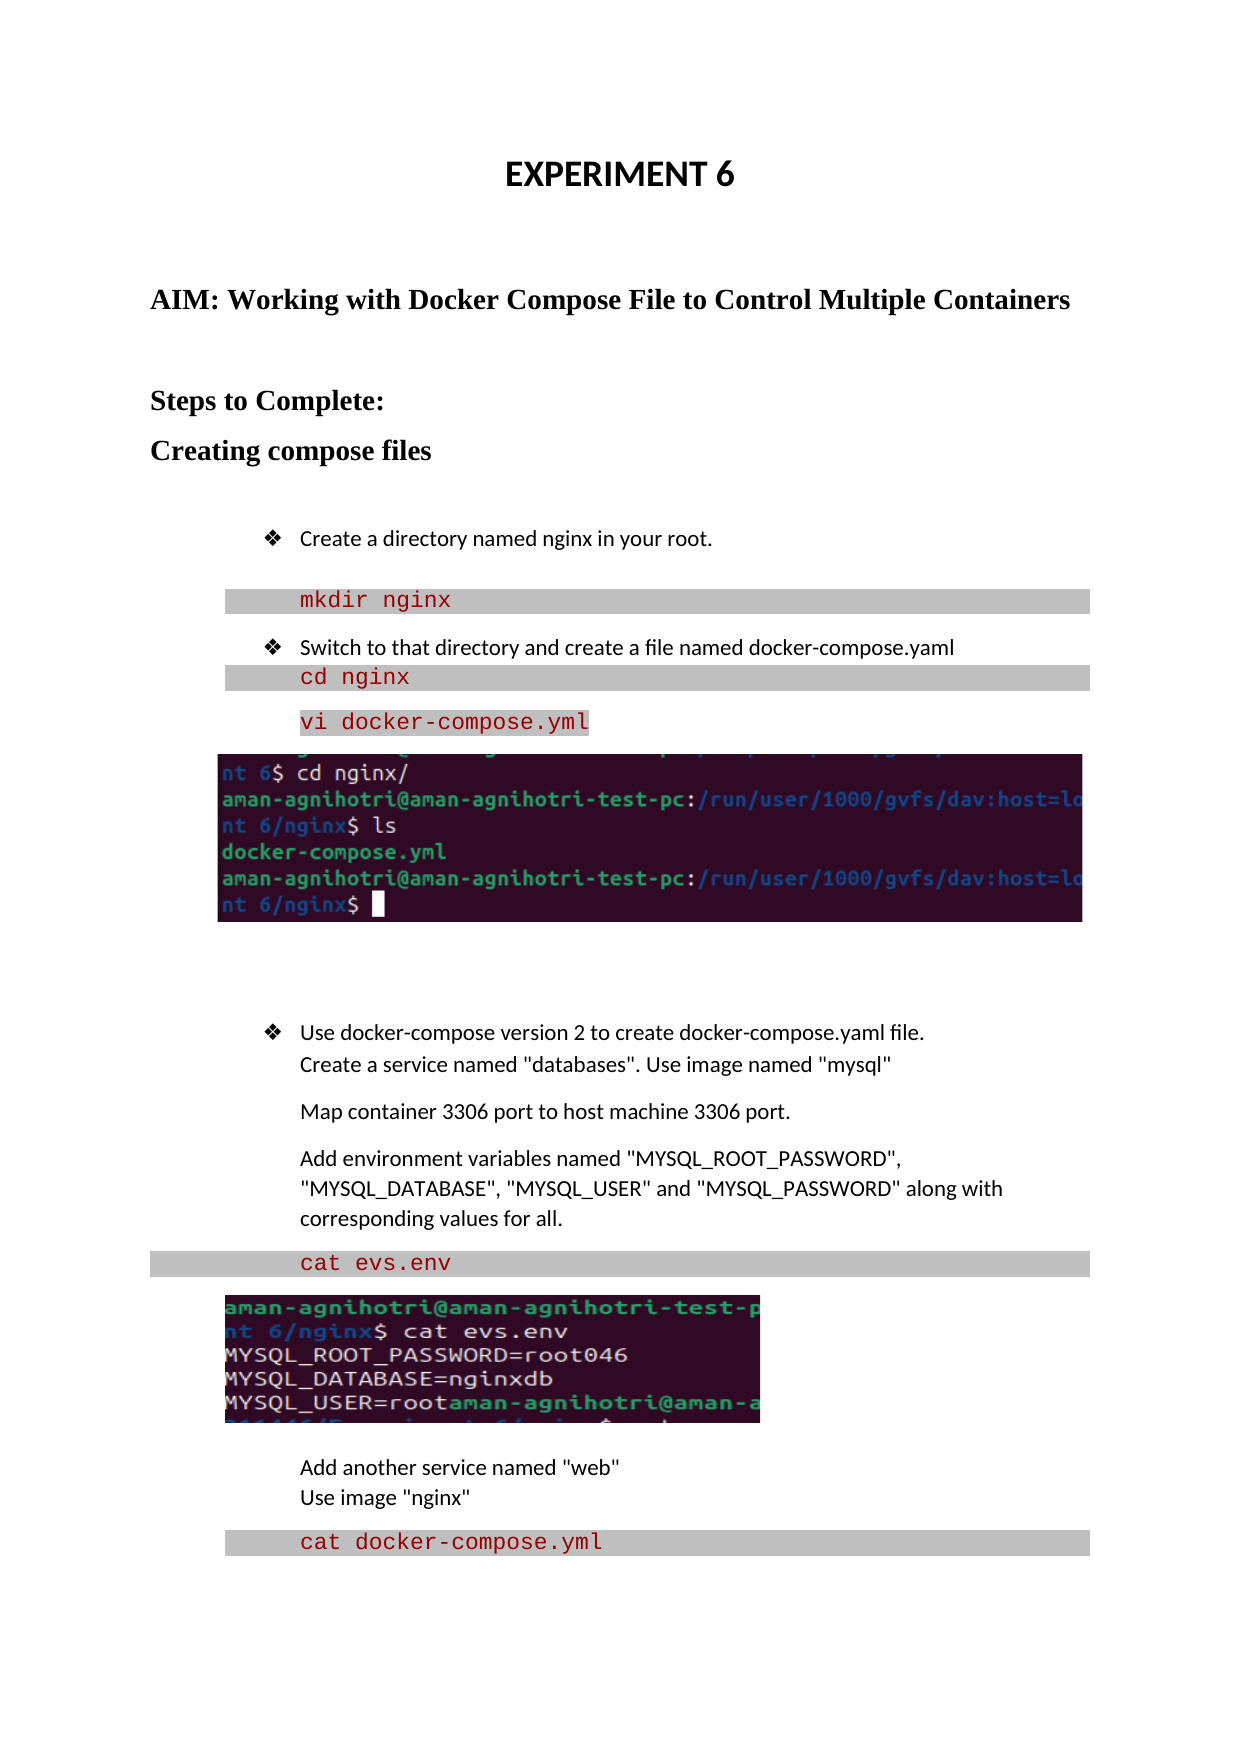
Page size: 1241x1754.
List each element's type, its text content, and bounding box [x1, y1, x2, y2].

list Create a directory named nginx in your root. [262, 524, 1090, 584]
text Map container 3306 port to host machine 3306 port. [225, 1097, 1090, 1125]
text Creating compose files [135, 433, 1090, 510]
picture [217, 754, 1083, 922]
text Add another service named "web" [225, 1296, 1090, 1481]
text Use image "nginx" [225, 1483, 1090, 1511]
text cat evs.env [150, 1251, 1090, 1277]
text cat docker-compose.yml [225, 1530, 1090, 1556]
text AIM: Working with Docker Compose File to Control Multiple Containers [135, 282, 1090, 316]
picture [225, 1295, 761, 1423]
text vi docker-compose.yml [225, 710, 1090, 736]
text mkdir nginx [225, 589, 1090, 614]
text EXPERIMENT 6 [150, 150, 1090, 196]
text cd nginx [225, 665, 1090, 691]
list Use docker-compose version 2 to create docker-compose.yaml file. [262, 1018, 1090, 1046]
text Create a service named "databases". Use image named "mysql" [225, 1050, 1090, 1078]
text Steps to Complete: [135, 383, 1090, 416]
list Switch to that directory and create a file named docker-compose.yaml [262, 633, 1090, 661]
text Add environment variables named "MYSQL_ROOT_PASSWORD", "MYSQL_DATABASE", "MYSQL_USER" and "MYSQL_PASSWORD" along with corresponding values for all. [300, 1144, 1090, 1232]
